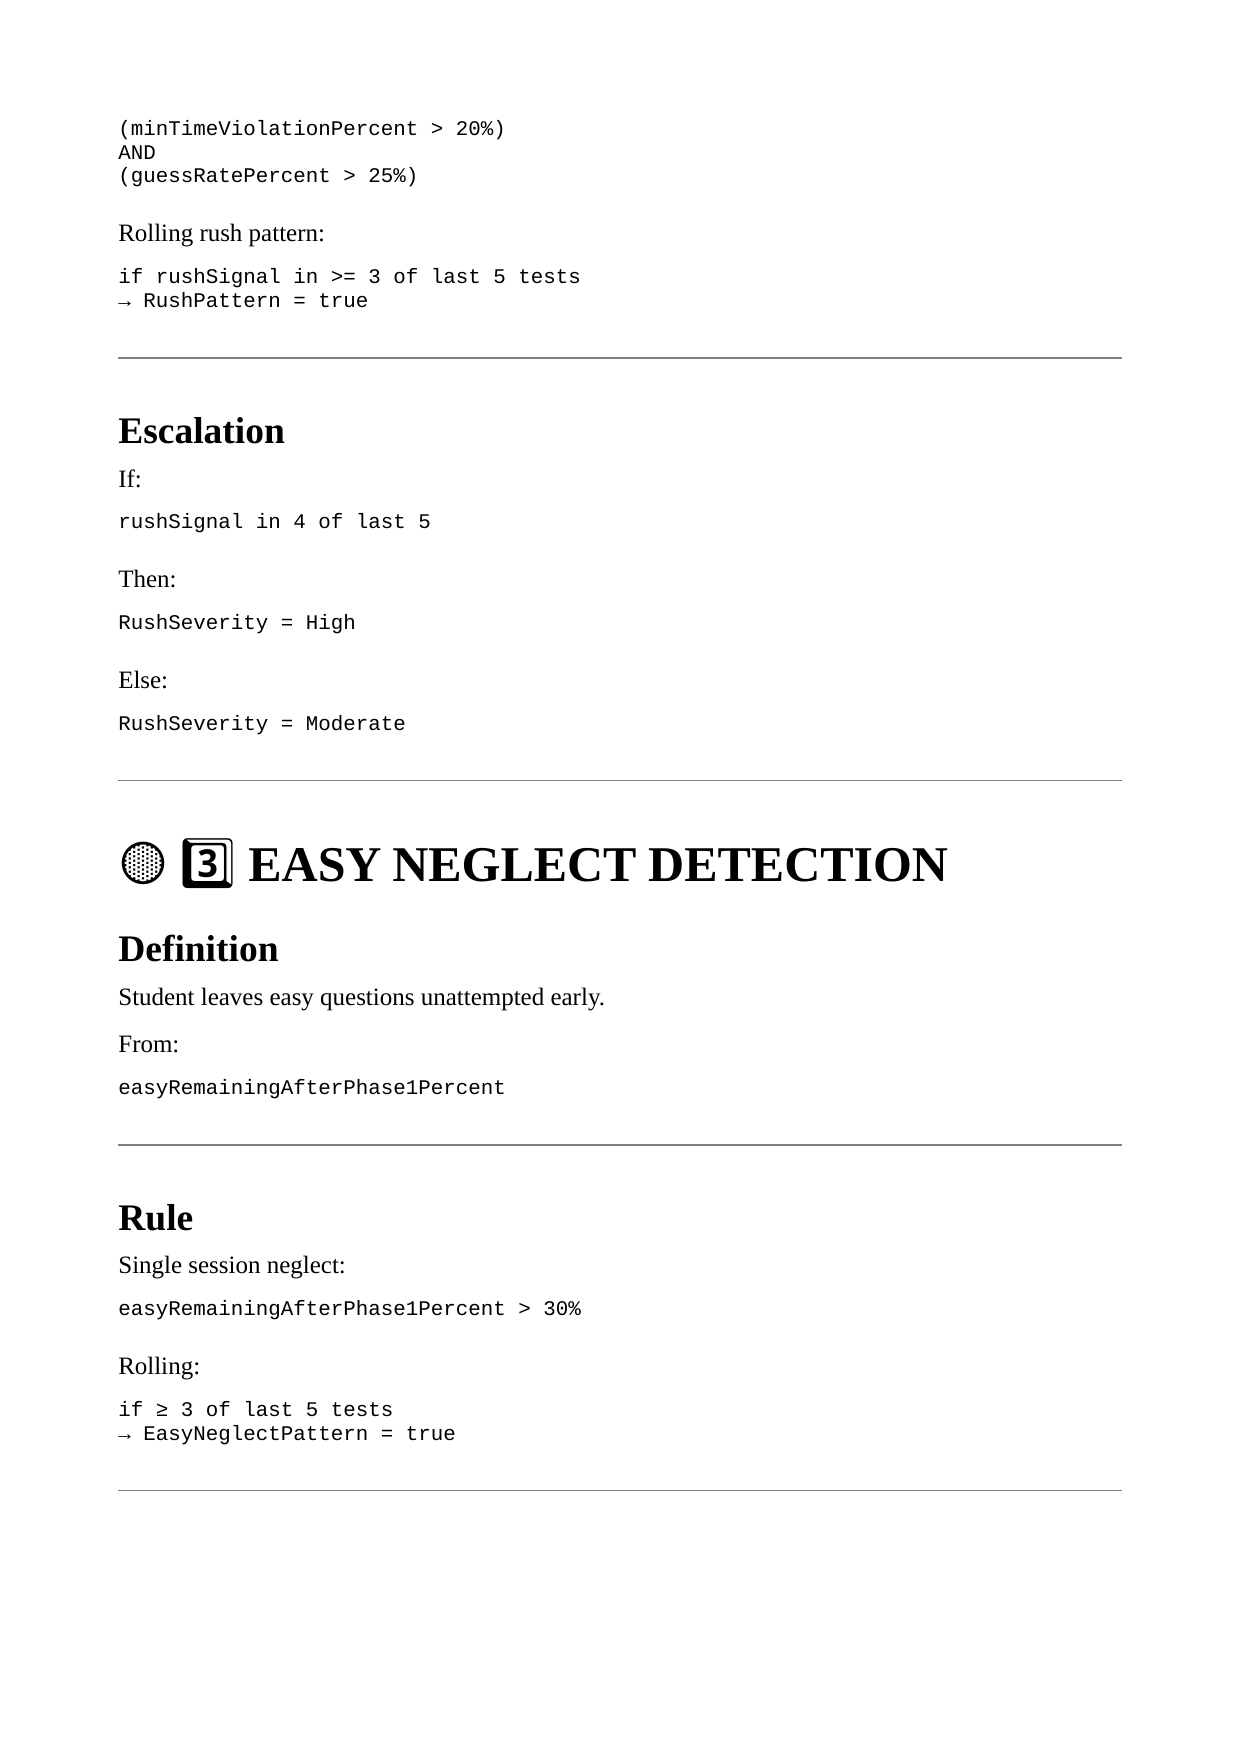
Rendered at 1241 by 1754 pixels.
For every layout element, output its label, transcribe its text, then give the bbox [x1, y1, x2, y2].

subtitle 🟡 3️⃣ EASY NEGLECT DETECTION [118, 835, 1122, 893]
text (guessRatePercent > 25%) [118, 165, 1122, 189]
text → RushPattern = true [118, 290, 1122, 313]
subtitle Rule [118, 1195, 1122, 1238]
text RushSeverity = Moderate [118, 713, 1122, 736]
text Then: [118, 564, 1122, 593]
text easyRemainingAfterPhase1Percent > 30% [118, 1298, 1122, 1322]
text → EasyNeglectPattern = true [118, 1423, 1122, 1446]
text easyRemainingAfterPhase1Percent [118, 1077, 1122, 1100]
text AND [118, 142, 1122, 165]
text From: [118, 1029, 1122, 1058]
text Rolling rush pattern: [118, 218, 1122, 247]
text (minTimeViolationPercent > 20%) [118, 118, 1122, 142]
subtitle Definition [118, 926, 1122, 969]
text RushSeverity = High [118, 612, 1122, 636]
subtitle Escalation [118, 408, 1122, 451]
text Rolling: [118, 1351, 1122, 1380]
text If: [118, 464, 1122, 492]
text Else: [118, 665, 1122, 694]
text if rushSignal in >= 3 of last 5 tests [118, 266, 1122, 290]
text Single session neglect: [118, 1251, 1122, 1279]
text rushSignal in 4 of last 5 [118, 511, 1122, 535]
text Student leaves easy questions unattempted early. [118, 982, 1122, 1010]
text if ≥ 3 of last 5 tests [118, 1399, 1122, 1423]
